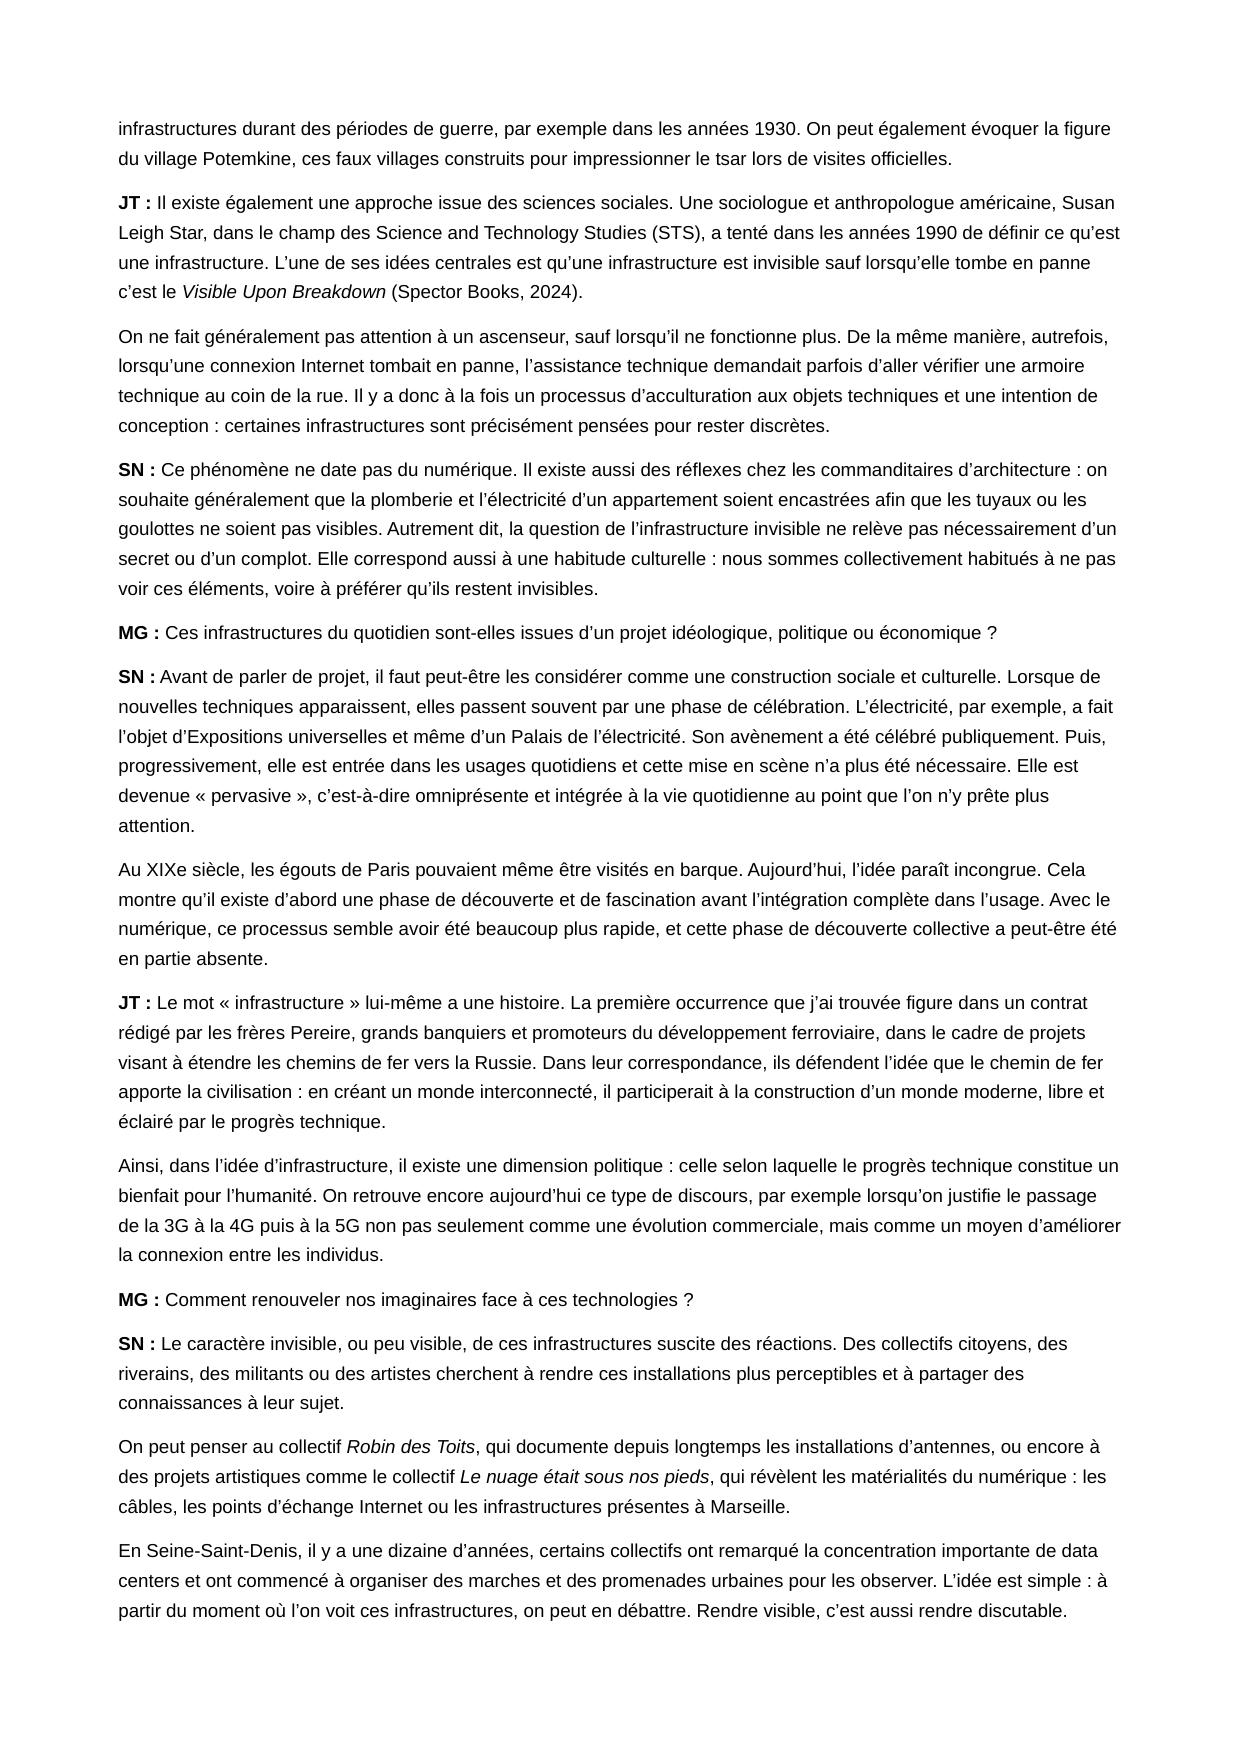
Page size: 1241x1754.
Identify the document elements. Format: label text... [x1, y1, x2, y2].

text Ainsi, dans l’idée d’infrastructure, il existe une dimension politique : celle selon laquelle le progrès technique constitue un bienfait pour l’humanité. On retrouve encore aujourd’hui ce type de discours, par exemple lorsqu’on justifie le passage de la 3G à la 4G puis à la 5G non pas seulement comme une évolution commerciale, mais comme un moyen d’améliorer la connexion entre les individus. [118, 1155, 1122, 1266]
text On peut penser au collectif Robin des Toits, qui documente depuis longtemps les installations d’antennes, ou encore à des projets artistiques comme le collectif Le nuage était sous nos pieds, qui révèlent les matérialités du numérique : les câbles, les points d’échange Internet ou les infrastructures présentes à Marseille. [118, 1436, 1122, 1517]
text MG : Ces infrastructures du quotidien sont-elles issues d’un projet idéologique, politique ou économique ? [118, 622, 1122, 643]
text SN : Le caractère invisible, ou peu visible, de ces infrastructures suscite des réactions. Des collectifs citoyens, des riverains, des militants ou des artistes cherchent à rendre ces installations plus perceptibles et à partager des connaissances à leur sujet. [118, 1333, 1122, 1414]
text infrastructures durant des périodes de guerre, par exemple dans les années 1930. On peut également évoquer la figure du village Potemkine, ces faux villages construits pour impressionner le tsar lors de visites officielles. [118, 118, 1122, 169]
text On ne fait généralement pas attention à un ascenseur, sauf lorsqu’il ne fonctionne plus. De la même manière, autrefois, lorsqu’une connexion Internet tombait en panne, l’assistance technique demandait parfois d’aller vérifier une armoire technique au coin de la rue. Il y a donc à la fois un processus d’acculturation aux objets techniques et une intention de conception : certaines infrastructures sont précisément pensées pour rester discrètes. [118, 325, 1122, 436]
text Au XIXe siècle, les égouts de Paris pouvaient même être visités en barque. Aujourd’hui, l’idée paraît incongrue. Cela montre qu’il existe d’abord une phase de découverte et de fascination avant l’intégration complète dans l’usage. Avec le numérique, ce processus semble avoir été beaucoup plus rapide, et cette phase de découverte collective a peut-être été en partie absente. [118, 859, 1122, 969]
text MG : Comment renouveler nos imaginaires face à ces technologies ? [118, 1288, 1122, 1310]
text SN : Ce phénomène ne date pas du numérique. Il existe aussi des réflexes chez les commanditaires d’architecture : on souhaite généralement que la plomberie et l’électricité d’un appartement soient encastrées afin que les tuyaux ou les goulottes ne soient pas visibles. Autrement dit, la question de l’infrastructure invisible ne relève pas nécessairement d’un secret ou d’un complot. Elle correspond aussi à une habitude culturelle : nous sommes collectivement habitués à ne pas voir ces éléments, voire à préférer qu’ils restent invisibles. [118, 459, 1122, 599]
text SN : Avant de parler de projet, il faut peut-être les considérer comme une construction sociale et culturelle. Lorsque de nouvelles techniques apparaissent, elles passent souvent par une phase de célébration. L’électricité, par exemple, a fait l’objet d’Expositions universelles et même d’un Palais de l’électricité. Son avènement a été célébré publiquement. Puis, progressivement, elle est entrée dans les usages quotidiens et cette mise en scène n’a plus été nécessaire. Elle est devenue « pervasive », c’est-à-dire omniprésente et intégrée à la vie quotidienne au point que l’on n’y prête plus attention. [118, 666, 1122, 836]
text JT : Il existe également une approche issue des sciences sociales. Une sociologue et anthropologue américaine, Susan Leigh Star, dans le champ des Science and Technology Studies (STS), a tenté dans les années 1990 de définir ce qu’est une infrastructure. L’une de ses idées centrales est qu’une infrastructure est invisible sauf lorsqu’elle tombe en panne c’est le Visible Upon Breakdown (Spector Books, 2024). [118, 192, 1122, 303]
text En Seine-Saint-Denis, il y a une dizaine d’années, certains collectifs ont remarqué la concentration importante de data centers et ont commencé à organiser des marches et des promenades urbaines pour les observer. L’idée est simple : à partir du moment où l’on voit ces infrastructures, on peut en débattre. Rendre visible, c’est aussi rendre discutable. [118, 1540, 1122, 1621]
text JT : Le mot « infrastructure » lui-même a une histoire. La première occurrence que j’ai trouvée figure dans un contrat rédigé par les frères Pereire, grands banquiers et promoteurs du développement ferroviaire, dans le cadre de projets visant à étendre les chemins de fer vers la Russie. Dans leur correspondance, ils défendent l’idée que le chemin de fer apporte la civilisation : en créant un monde interconnecté, il participerait à la construction d’un monde moderne, libre et éclairé par le progrès technique. [118, 992, 1122, 1132]
